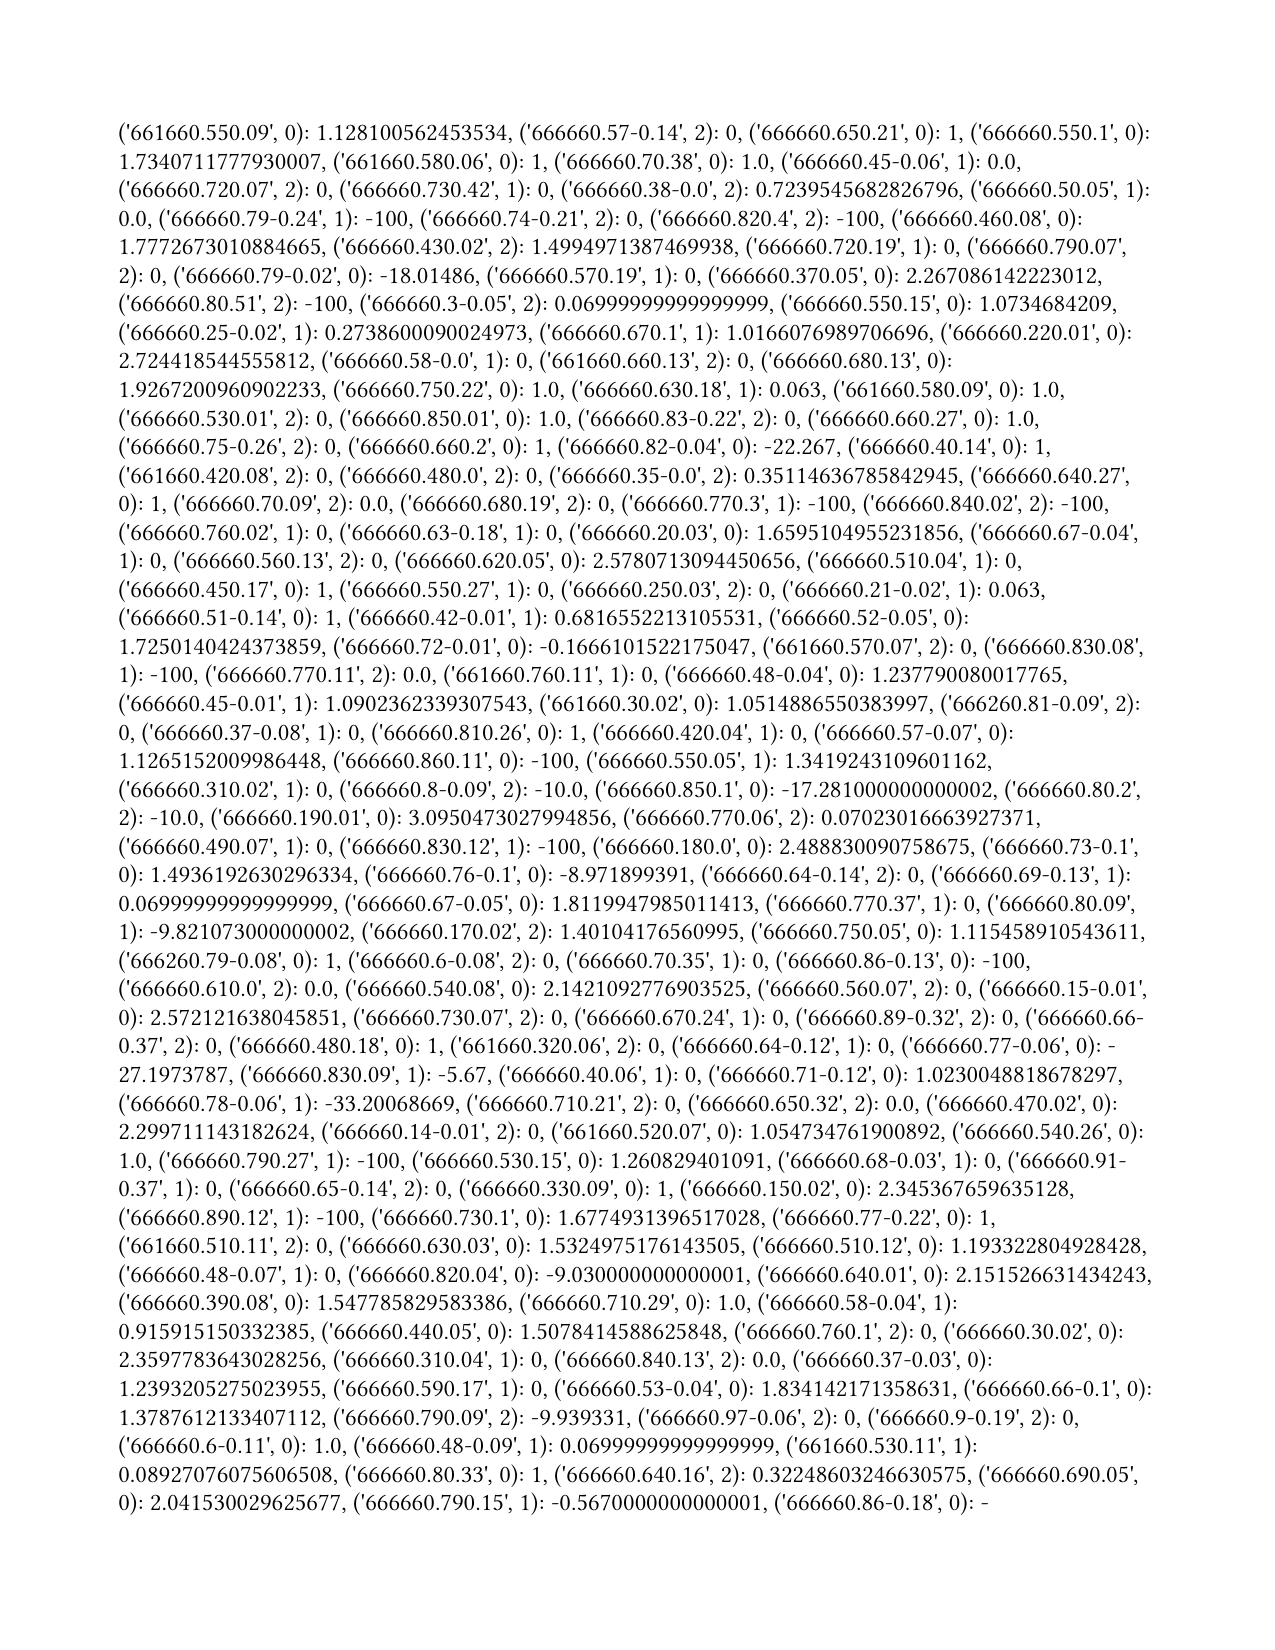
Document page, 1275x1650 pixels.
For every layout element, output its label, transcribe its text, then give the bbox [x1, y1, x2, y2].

text ('661660.550.09', 0): 1.128100562453534, ('666660.57-0.14', 2): 0, ('666660.650.21', 0): 1, ('666660.550.1', 0): 1.7340711777930007, ('661660.580.06', 0): 1, ('666660.70.38', 0): 1.0, ('666660.45-0.06', 1): 0.0, ('666660.720.07', 2): 0, ('666660.730.42', 1): 0, ('666660.38-0.0', 2): 0.7239545682826796, ('666660.50.05', 1): 0.0, ('666660.79-0.24', 1): -100, ('666660.74-0.21', 2): 0, ('666660.820.4', 2): -100, ('666660.460.08', 0): 1.7772673010884665, ('666660.430.02', 2): 1.4994971387469938, ('666660.720.19', 1): 0, ('666660.790.07', 2): 0, ('666660.79-0.02', 0): -18.01486, ('666660.570.19', 1): 0, ('666660.370.05', 0): 2.267086142223012, ('666660.80.51', 2): -100, ('666660.3-0.05', 2): 0.06999999999999999, ('666660.550.15', 0): 1.0734684209, ('666660.25-0.02', 1): 0.2738600090024973, ('666660.670.1', 1): 1.0166076989706696, ('666660.220.01', 0): 2.724418544555812, ('666660.58-0.0', 1): 0, ('661660.660.13', 2): 0, ('666660.680.13', 0): 1.9267200960902233, ('666660.750.22', 0): 1.0, ('666660.630.18', 1): 0.063, ('661660.580.09', 0): 1.0, ('666660.530.01', 2): 0, ('666660.850.01', 0): 1.0, ('666660.83-0.22', 2): 0, ('666660.660.27', 0): 1.0, ('666660.75-0.26', 2): 0, ('666660.660.2', 0): 1, ('666660.82-0.04', 0): -22.267, ('666660.40.14', 0): 1, ('661660.420.08', 2): 0, ('666660.480.0', 2): 0, ('666660.35-0.0', 2): 0.35114636785842945, ('666660.640.27', 0): 1, ('666660.70.09', 2): 0.0, ('666660.680.19', 2): 0, ('666660.770.3', 1): -100, ('666660.840.02', 2): -100, ('666660.760.02', 1): 0, ('666660.63-0.18', 1): 0, ('666660.20.03', 0): 1.6595104955231856, ('666660.67-0.04', 1): 0, ('666660.560.13', 2): 0, ('666660.620.05', 0): 2.5780713094450656, ('666660.510.04', 1): 0, ('666660.450.17', 0): 1, ('666660.550.27', 1): 0, ('666660.250.03', 2): 0, ('666660.21-0.02', 1): 0.063, ('666660.51-0.14', 0): 1, ('666660.42-0.01', 1): 0.6816552213105531, ('666660.52-0.05', 0): 1.7250140424373859, ('666660.72-0.01', 0): -0.1666101522175047, ('661660.570.07', 2): 0, ('666660.830.08', 1): -100, ('666660.770.11', 2): 0.0, ('661660.760.11', 1): 0, ('666660.48-0.04', 0): 1.237790080017765, ('666660.45-0.01', 1): 1.0902362339307543, ('661660.30.02', 0): 1.0514886550383997, ('666260.81-0.09', 2): 0, ('666660.37-0.08', 1): 0, ('666660.810.26', 0): 1, ('666660.420.04', 1): 0, ('666660.57-0.07', 0): 1.1265152009986448, ('666660.860.11', 0): -100, ('666660.550.05', 1): 1.3419243109601162, ('666660.310.02', 1): 0, ('666660.8-0.09', 2): -10.0, ('666660.850.1', 0): -17.281000000000002, ('666660.80.2', 2): -10.0, ('666660.190.01', 0): 3.0950473027994856, ('666660.770.06', 2): 0.07023016663927371, ('666660.490.07', 1): 0, ('666660.830.12', 1): -100, ('666660.180.0', 0): 2.488830090758675, ('666660.73-0.1', 0): 1.4936192630296334, ('666660.76-0.1', 0): -8.971899391, ('666660.64-0.14', 2): 0, ('666660.69-0.13', 1): 0.06999999999999999, ('666660.67-0.05', 0): 1.8119947985011413, ('666660.770.37', 1): 0, ('666660.80.09', 1): -9.821073000000002, ('666660.170.02', 2): 1.40104176560995, ('666660.750.05', 0): 1.115458910543611, ('666260.79-0.08', 0): 1, ('666660.6-0.08', 2): 0, ('666660.70.35', 1): 0, ('666660.86-0.13', 0): -100, ('666660.610.0', 2): 0.0, ('666660.540.08', 0): 2.1421092776903525, ('666660.560.07', 2): 0, ('666660.15-0.01', 0): 2.572121638045851, ('666660.730.07', 2): 0, ('666660.670.24', 1): 0, ('666660.89-0.32', 2): 0, ('666660.66-0.37', 2): 0, ('666660.480.18', 0): 1, ('661660.320.06', 2): 0, ('666660.64-0.12', 1): 0, ('666660.77-0.06', 0): -27.1973787, ('666660.830.09', 1): -5.67, ('666660.40.06', 1): 0, ('666660.71-0.12', 0): 1.0230048818678297, ('666660.78-0.06', 1): -33.20068669, ('666660.710.21', 2): 0, ('666660.650.32', 2): 0.0, ('666660.470.02', 0): 2.299711143182624, ('666660.14-0.01', 2): 0, ('661660.520.07', 0): 1.054734761900892, ('666660.540.26', 0): 1.0, ('666660.790.27', 1): -100, ('666660.530.15', 0): 1.260829401091, ('666660.68-0.03', 1): 0, ('666660.91-0.37', 1): 0, ('666660.65-0.14', 2): 0, ('666660.330.09', 0): 1, ('666660.150.02', 0): 2.345367659635128, ('666660.890.12', 1): -100, ('666660.730.1', 0): 1.6774931396517028, ('666660.77-0.22', 0): 1, ('661660.510.11', 2): 0, ('666660.630.03', 0): 1.5324975176143505, ('666660.510.12', 0): 1.193322804928428, ('666660.48-0.07', 1): 0, ('666660.820.04', 0): -9.030000000000001, ('666660.640.01', 0): 2.151526631434243, ('666660.390.08', 0): 1.547785829583386, ('666660.710.29', 0): 1.0, ('666660.58-0.04', 1): 0.915915150332385, ('666660.440.05', 0): 1.5078414588625848, ('666660.760.1', 2): 0, ('666660.30.02', 0): 2.3597783643028256, ('666660.310.04', 1): 0, ('666660.840.13', 2): 0.0, ('666660.37-0.03', 0): 1.2393205275023955, ('666660.590.17', 1): 0, ('666660.53-0.04', 0): 1.834142171358631, ('666660.66-0.1', 0): 1.3787612133407112, ('666660.790.09', 2): -9.939331, ('666660.97-0.06', 2): 0, ('666660.9-0.19', 2): 0, ('666660.6-0.11', 0): 1.0, ('666660.48-0.09', 1): 0.06999999999999999, ('661660.530.11', 1): 0.08927076075606508, ('666660.80.33', 0): 1, ('666660.640.16', 2): 0.32248603246630575, ('666660.690.05', 0): 2.041530029625677, ('666660.790.15', 1): -0.5670000000000001, ('666660.86-0.18', 0): [118, 118, 1157, 1517]
